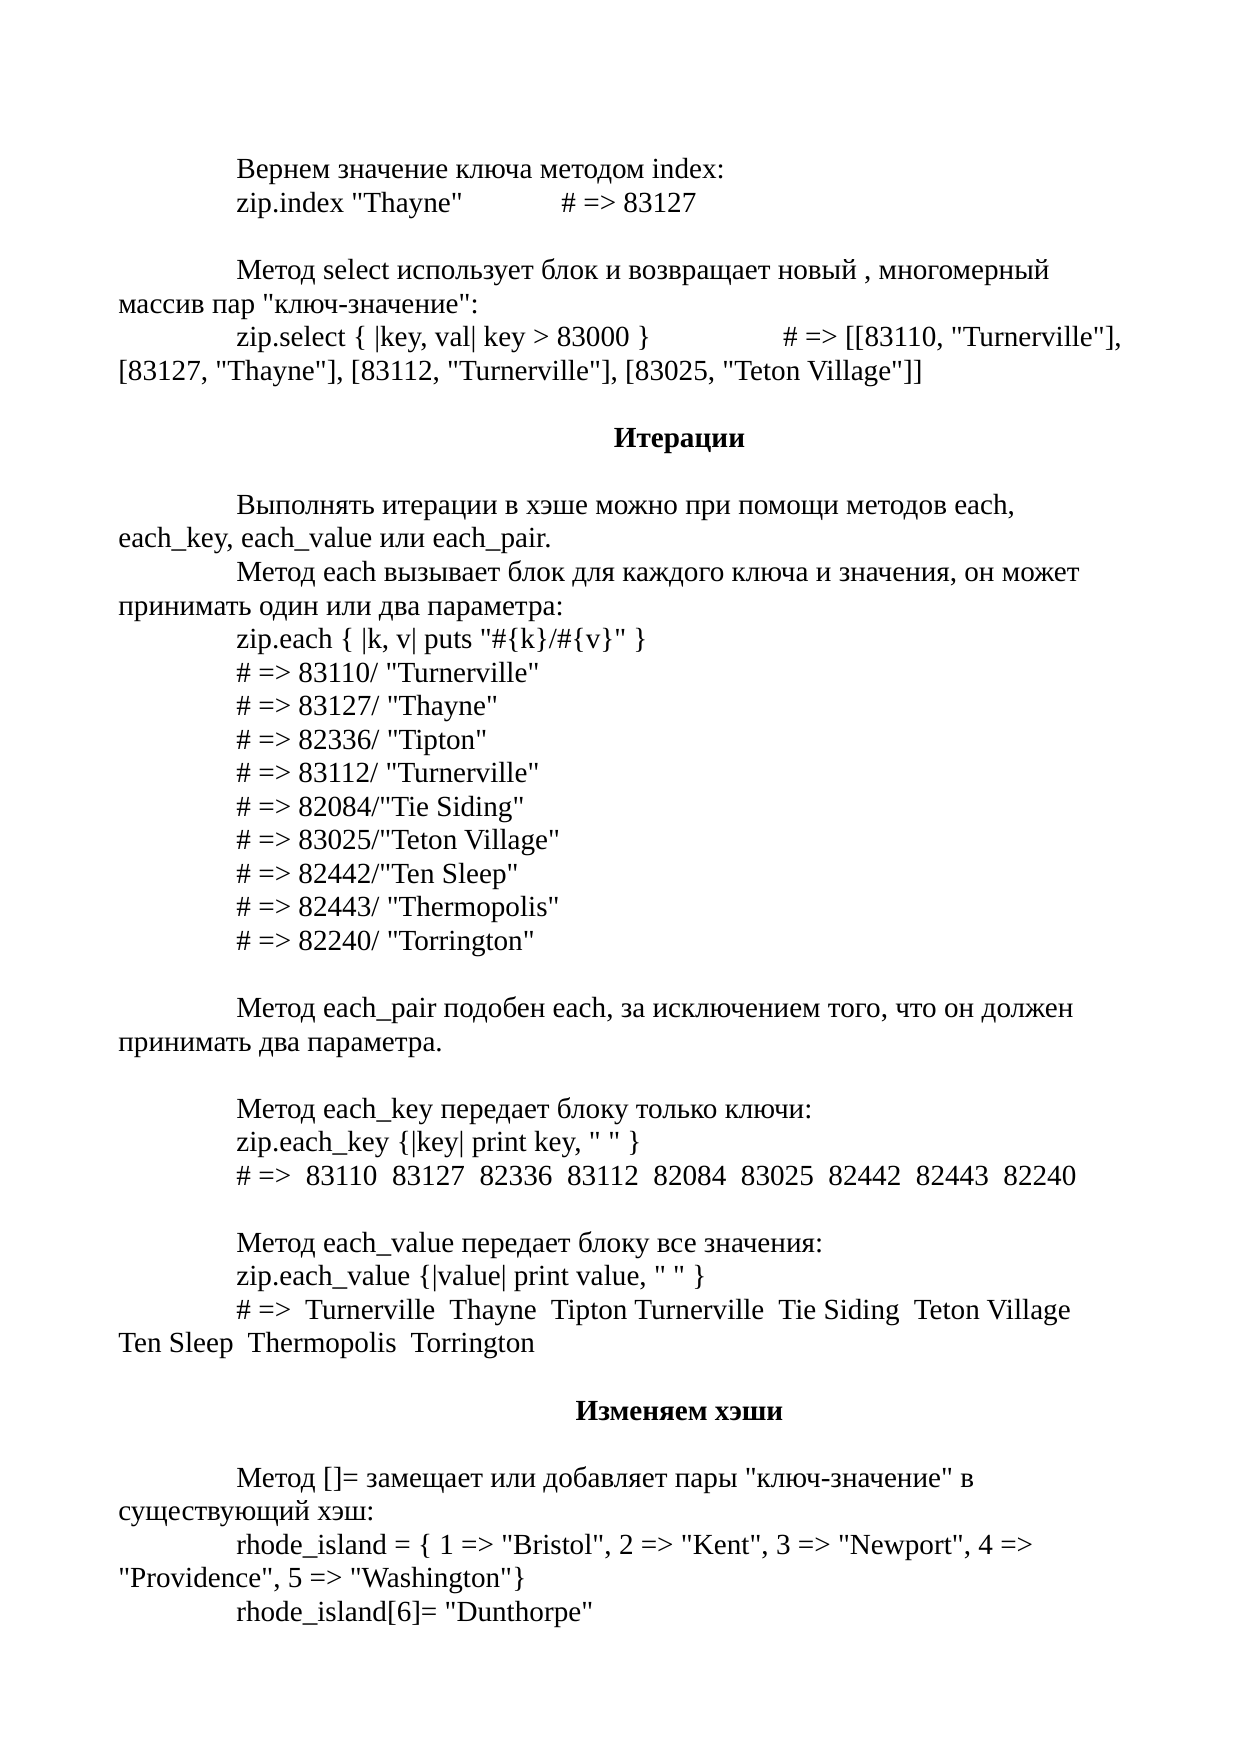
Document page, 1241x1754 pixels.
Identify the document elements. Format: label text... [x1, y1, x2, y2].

text # => 83112/ "Turnerville" [118, 755, 1122, 789]
text # => 83110/ "Turnerville" [118, 655, 1122, 688]
text # => 83127/ "Thayne" [118, 688, 1122, 722]
text # => 82443/ "Thermopolis" [118, 889, 1122, 923]
text zip.each_key {|key| print key, " " } [118, 1124, 1122, 1158]
text # => 82084/"Tie Siding" [118, 789, 1122, 822]
text # => 82336/ "Tipton" [118, 722, 1122, 755]
text Метод []= замещает или добавляет пары "ключ-значение" в существующий хэш: [118, 1460, 1122, 1527]
text # => 83025/"Teton Village" [118, 822, 1122, 856]
text Метод each_pair подобен each, за исключением того, что он должен принимать два параметра. [118, 990, 1122, 1057]
text zip.each { |k, v| puts "#{k}/#{v}" } [118, 621, 1122, 655]
text # => 83110 83127 82336 83112 82084 83025 82442 82443 82240 [118, 1158, 1122, 1191]
text # => 82240/ "Torrington" [118, 923, 1122, 957]
text rhode_island = { 1 => "Bristol", 2 => "Kent", 3 => "Newport", 4 => "Providence", 5 => "Washington"} [118, 1527, 1122, 1594]
text zip.select { |key, val| key > 83000 } # => [[83110, "Turnerville"], [83127, "Thayne"], [83112, "Turnerville"], [83025, "Teton Village"]] [118, 319, 1122, 386]
text Метод each вызывает блок для каждого ключа и значения, он может принимать один или два параметра: [118, 554, 1122, 621]
text Метод select использует блок и возвращает новый , многомерный массив пар "ключ-значение": [118, 252, 1122, 319]
text Итерации [118, 420, 1122, 453]
text Метод each_value передает блоку все значения: [118, 1225, 1122, 1258]
text zip.each_value {|value| print value, " " } [118, 1258, 1122, 1292]
text Вернем значение ключа методом index: [118, 152, 1122, 185]
text Изменяем хэши [118, 1393, 1122, 1426]
text # => 82442/"Ten Sleep" [118, 856, 1122, 889]
text rhode_island[6]= "Dunthorpe" [118, 1594, 1122, 1627]
text Метод each_key передает блоку только ключи: [118, 1091, 1122, 1124]
text zip.index "Thayne" # => 83127 [118, 185, 1122, 219]
text Выполнять итерации в хэше можно при помощи методов each, each_key, each_value или each_pair. [118, 487, 1122, 554]
text # => Turnerville Thayne Tipton Turnerville Tie Siding Teton Village Ten Sleep Thermopolis Torrington [118, 1292, 1122, 1359]
